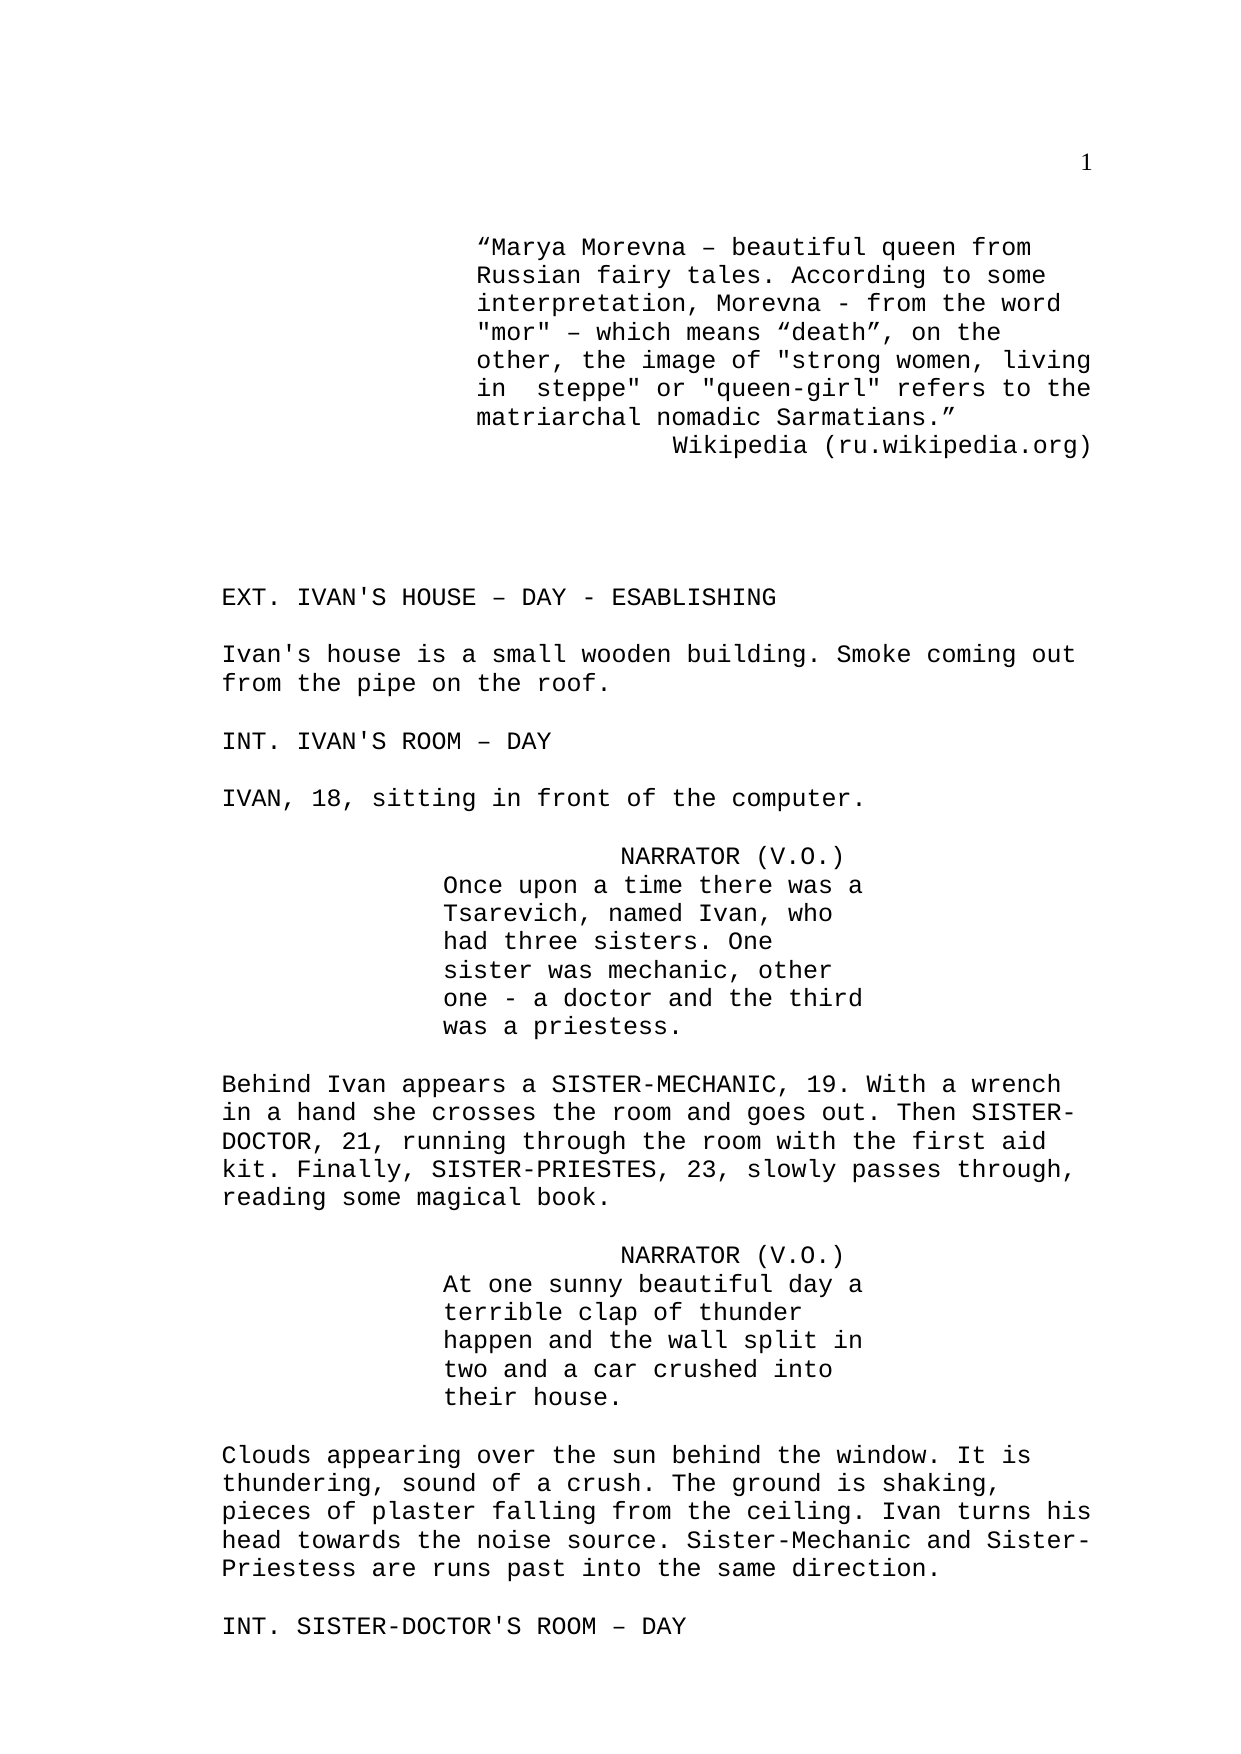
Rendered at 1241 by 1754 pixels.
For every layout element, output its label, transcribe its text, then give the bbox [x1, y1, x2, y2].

text INT. SISTER-DOCTOR'S ROOM – DAY [221, 1613, 1093, 1642]
text NARRATOR (V.O.) [620, 844, 1093, 872]
text Clouds appearing over the sun behind the window. It is thundering, sound of a crush. The ground is shaking, pieces of plaster falling from the ceiling. Ivan turns his head towards the noise source. Sister-Mechanic and Sister-Priestess are runs past into the same direction. [221, 1442, 1093, 1584]
text IVAN, 18, sitting in front of the computer. [221, 786, 1093, 814]
text Behind Ivan appears a SISTER-MECHANIC, 19. With a wrench in a hand she crosses the room and goes out. Then SISTER-DOCTOR, 21, running through the room with the first aid kit. Finally, SISTER-PRIESTES, 23, slowly passes through, reading some magical book. [221, 1072, 1093, 1213]
text Once upon a time there was a Tsarevich, named Ivan, who had three sisters. One sister was mechanic, other one - a doctor and the third was a priestess. [443, 872, 871, 1042]
text “Marya Morevna – beautiful queen from Russian fairy tales. According to some interpretation, Morevna - from the word "mor" – which means “death”, on the other, the image of "strong women, living in steppe" or "queen-girl" refers to the matriarchal nomadic Sarmatians.” [476, 234, 1093, 433]
text At one sunny beautiful day a terrible clap of thunder happen and the wall split in two and a car crushed into their house. [443, 1271, 871, 1413]
text EXT. IVAN'S HOUSE – DAY - ESABLISHING [221, 584, 1093, 613]
text Ivan's house is a small wooden building. Smoke coming out from the pipe on the roof. [221, 642, 1093, 699]
text NARRATOR (V.O.) [620, 1243, 1093, 1271]
text Wikipedia (ru.wikipedia.org) [476, 433, 1093, 461]
text INT. IVAN'S ROOM – DAY [221, 728, 1093, 757]
